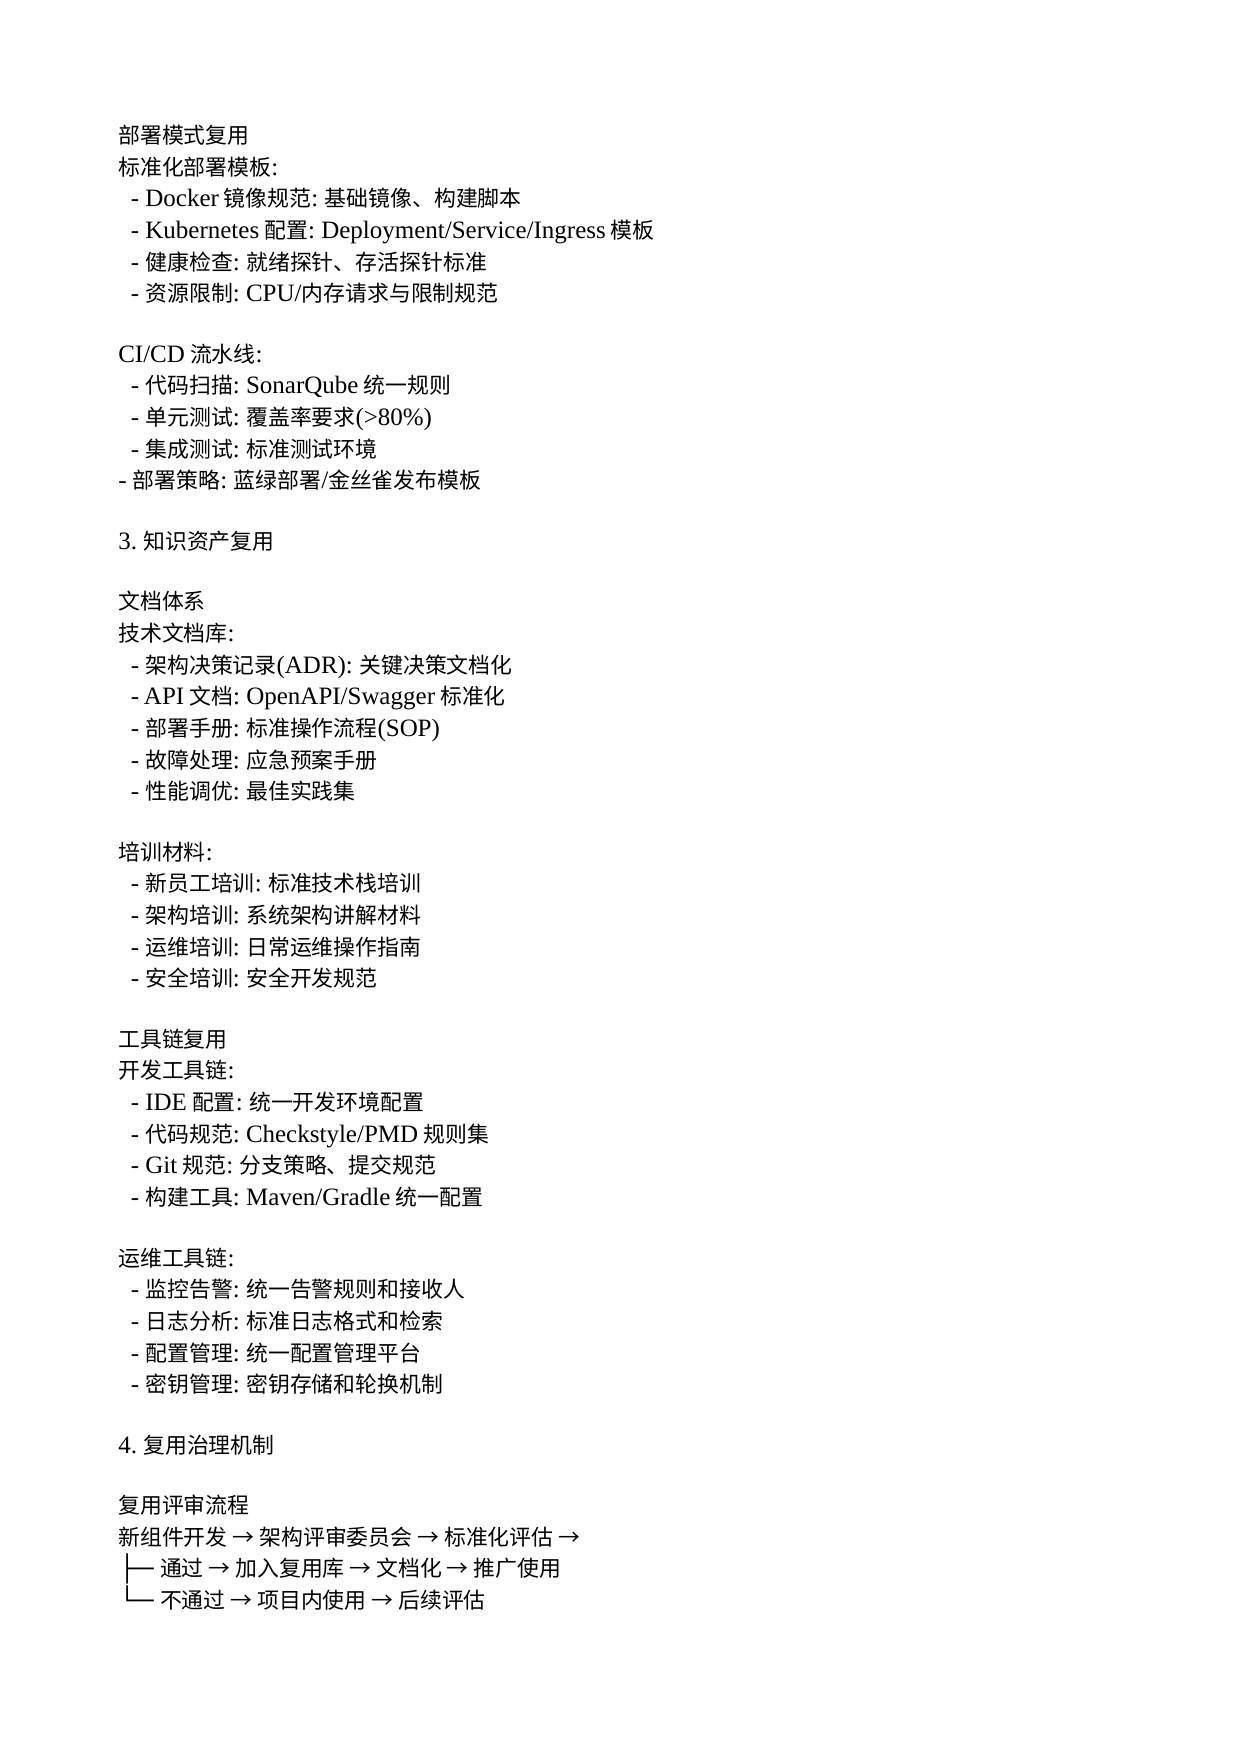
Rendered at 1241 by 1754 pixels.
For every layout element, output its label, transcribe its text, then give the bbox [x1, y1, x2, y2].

text - 架构培训: 系统架构讲解材料 [118, 898, 1122, 930]
text 开发工具链: [118, 1053, 1122, 1085]
text 运维工具链: [118, 1241, 1122, 1272]
text - Docker镜像规范: 基础镜像、构建脚本 [118, 181, 1122, 213]
text - 集成测试: 标准测试环境 [118, 432, 1122, 463]
text - 部署策略: 蓝绿部署/金丝雀发布模板 [118, 463, 1122, 495]
text - 日志分析: 标准日志格式和检索 [118, 1304, 1122, 1336]
text └─ 不通过 → 项目内使用 → 后续评估 [118, 1583, 1122, 1615]
text - 故障处理: 应急预案手册 [118, 743, 1122, 774]
text - 监控告警: 统一告警规则和接收人 [118, 1272, 1122, 1304]
text - 安全培训: 安全开发规范 [118, 961, 1122, 993]
text 复用评审流程 [118, 1488, 1122, 1520]
text - 健康检查: 就绪探针、存活探针标准 [118, 245, 1122, 276]
text - 代码扫描: SonarQube统一规则 [118, 368, 1122, 400]
text 工具链复用 [118, 1022, 1122, 1053]
text ├─ 通过 → 加入复用库 → 文档化 → 推广使用 [118, 1551, 1122, 1583]
text - API文档: OpenAPI/Swagger标准化 [118, 679, 1122, 711]
text 标准化部署模板: [118, 150, 1122, 181]
text 文档体系 [118, 584, 1122, 616]
text 培训材料: [118, 835, 1122, 866]
text - 配置管理: 统一配置管理平台 [118, 1336, 1122, 1367]
text - Kubernetes配置: Deployment/Service/Ingress模板 [118, 213, 1122, 245]
text - IDE配置: 统一开发环境配置 [118, 1085, 1122, 1117]
text - 代码规范: Checkstyle/PMD规则集 [118, 1117, 1122, 1148]
text 3. 知识资产复用 [118, 524, 1122, 556]
text - 资源限制: CPU/内存请求与限制规范 [118, 276, 1122, 308]
text - 新员工培训: 标准技术栈培训 [118, 866, 1122, 898]
text - 单元测试: 覆盖率要求(>80%) [118, 400, 1122, 432]
text - 架构决策记录(ADR): 关键决策文档化 [118, 648, 1122, 679]
text - 性能调优: 最佳实践集 [118, 774, 1122, 806]
text - Git规范: 分支策略、提交规范 [118, 1148, 1122, 1180]
text 4. 复用治理机制 [118, 1428, 1122, 1459]
text CI/CD流水线: [118, 337, 1122, 368]
text - 密钥管理: 密钥存储和轮换机制 [118, 1367, 1122, 1399]
text 技术文档库: [118, 616, 1122, 648]
text - 部署手册: 标准操作流程(SOP) [118, 711, 1122, 743]
text 部署模式复用 [118, 118, 1122, 150]
text - 构建工具: Maven/Gradle统一配置 [118, 1180, 1122, 1212]
text 新组件开发 → 架构评审委员会 → 标准化评估 → [118, 1520, 1122, 1551]
text - 运维培训: 日常运维操作指南 [118, 930, 1122, 961]
